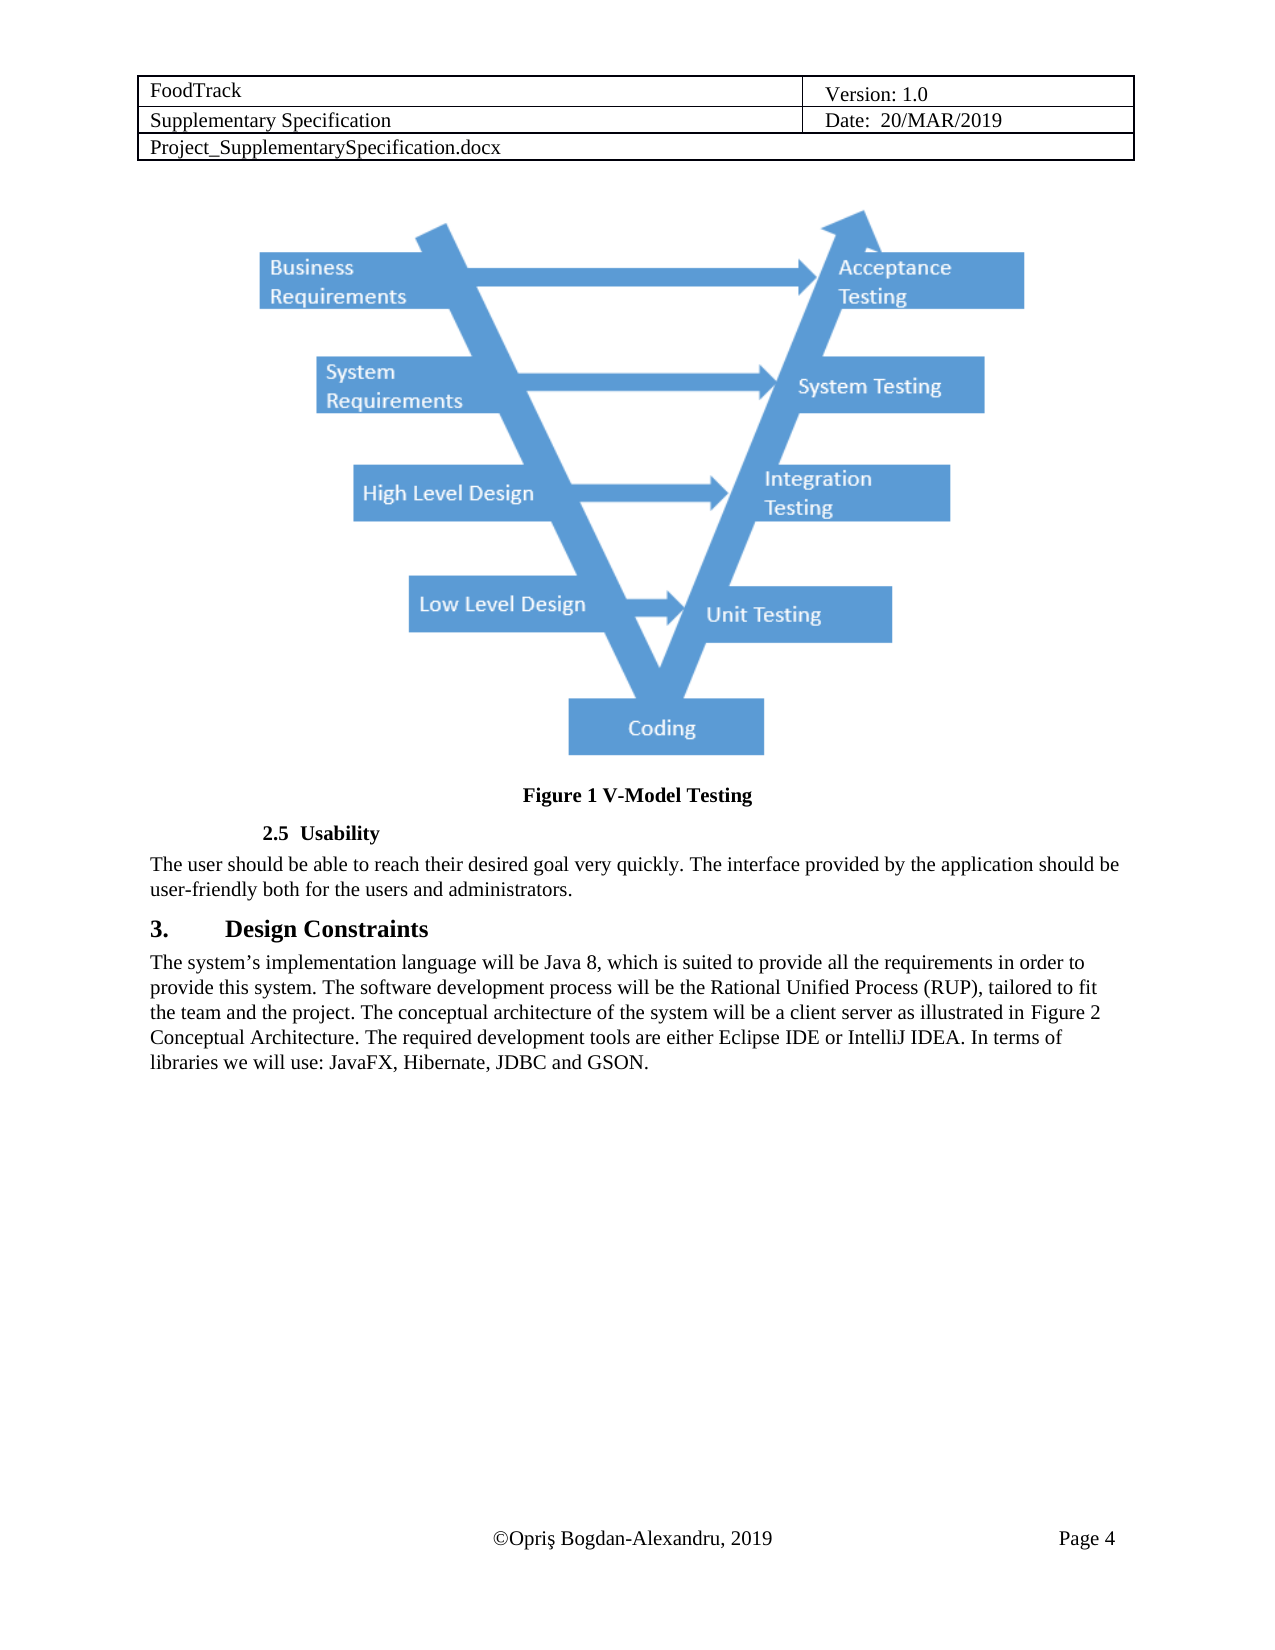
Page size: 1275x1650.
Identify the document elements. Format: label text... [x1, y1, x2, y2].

text Figure 1 V-Model Testing [150, 782, 1125, 807]
picture [178, 185, 1097, 783]
subtitle Design Constraints [150, 914, 1125, 942]
text The system’s implementation language will be Java 8, which is suited to provide all the requirements in order to provide this system. The software development process will be the Rational Unified Process (RUP), tailored to fit the team and the project. The conceptual architecture of the system will be a client server as illustrated in Figure 2 Conceptual Architecture. The required development tools are either Eclipse IDE or IntelliJ IDEA. In terms of libraries we will use: JavaFX, Hibernate, JDBC and GSON. [150, 949, 1125, 1074]
subtitle Usability [262, 820, 1125, 845]
text The user should be able to reach their desired goal very quickly. The interface provided by the application should be user-friendly both for the users and administrators. [150, 851, 1125, 901]
